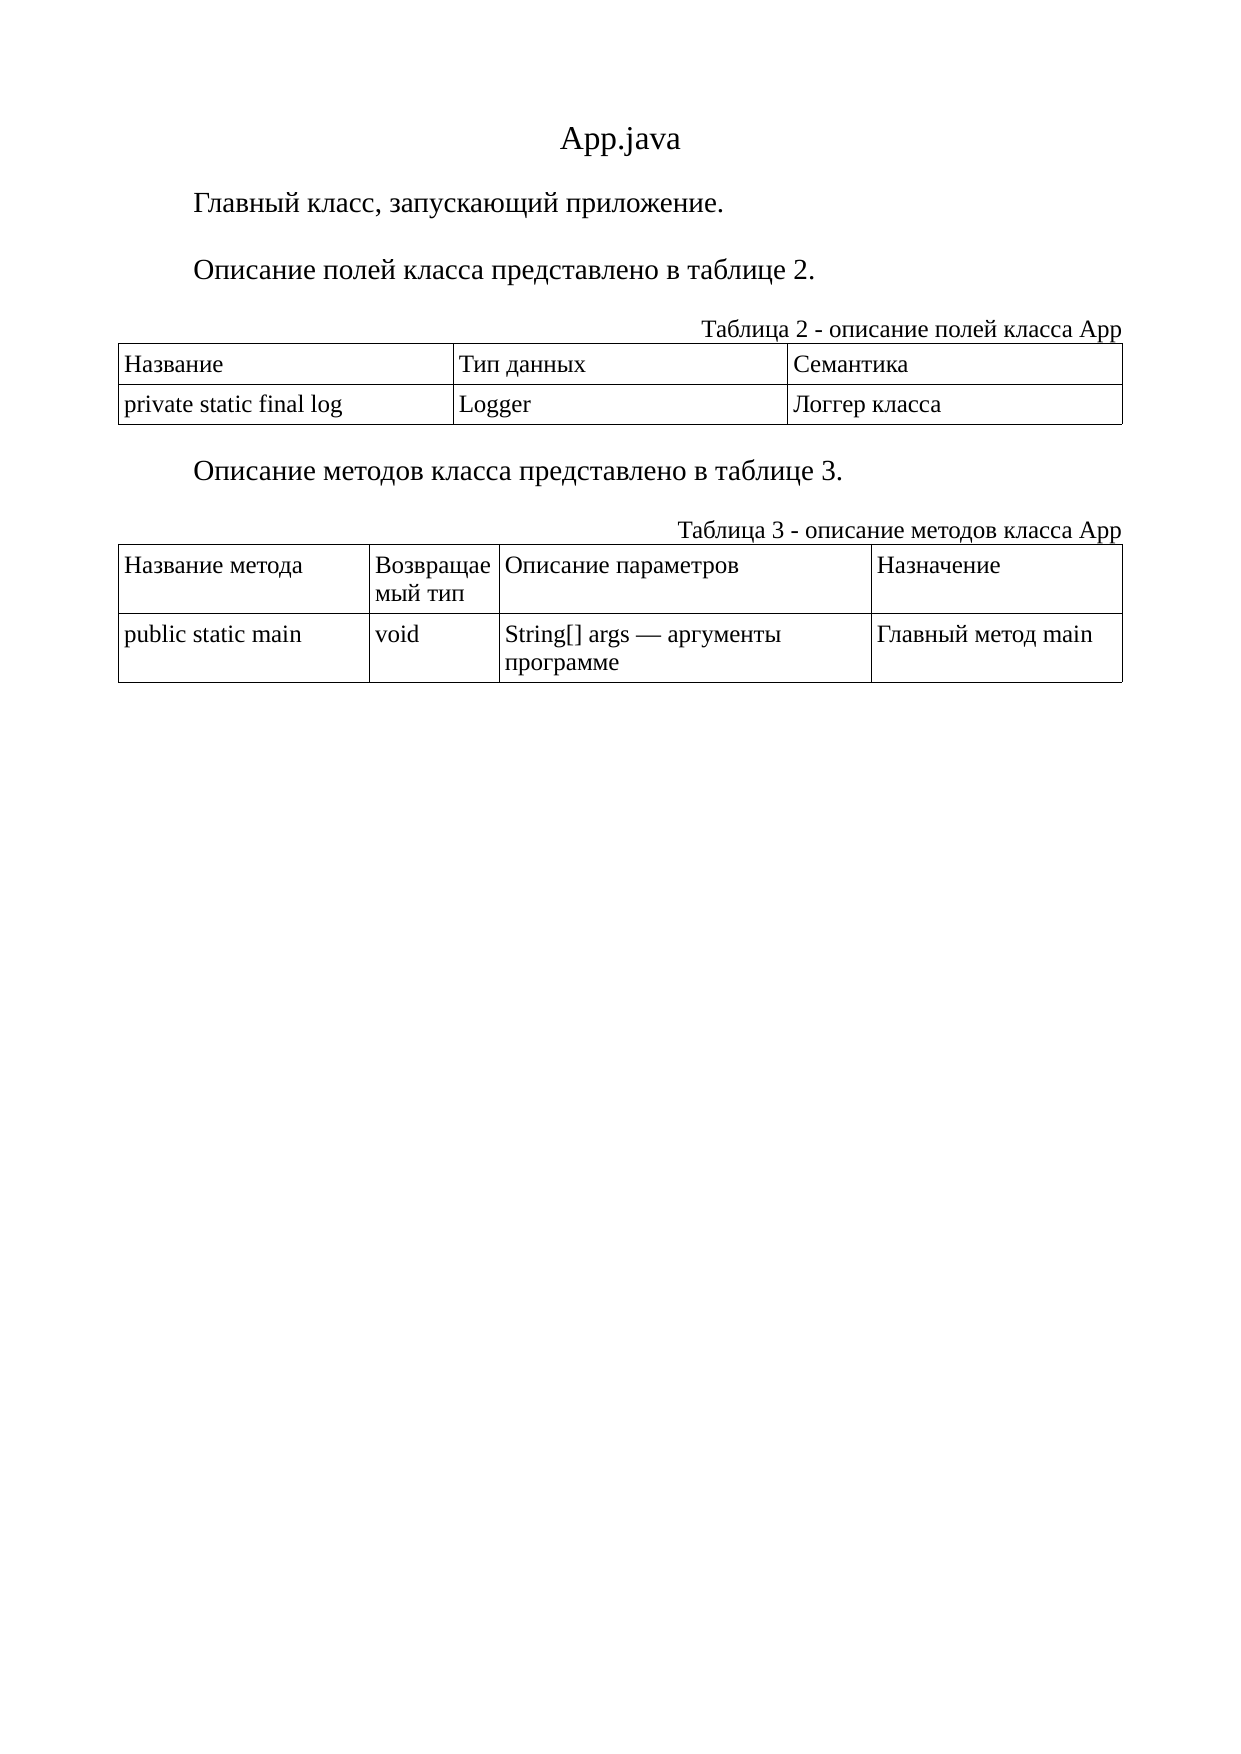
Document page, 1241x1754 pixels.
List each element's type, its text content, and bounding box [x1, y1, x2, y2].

table_cell Logger [454, 385, 787, 424]
table_cell Главный метод main [872, 614, 1122, 682]
table_cell public static main [119, 614, 369, 682]
table_header Возвращаемый тип [370, 545, 499, 613]
table_cell void [370, 614, 499, 682]
table_header Описание параметров [500, 545, 871, 613]
text Описание методов класса представлено в таблице 3. [118, 453, 1122, 486]
table_cell private static final log [119, 385, 453, 424]
table_header Название [119, 344, 453, 384]
text Главный класс, запускающий приложение. [118, 185, 1122, 219]
table_header Назначение [872, 545, 1122, 613]
table_header Тип данных [454, 344, 787, 384]
text Таблица 3 - описание методов класса App [118, 515, 1122, 544]
text Таблица 2 - описание полей класса App [118, 314, 1122, 343]
table_cell Логгер класса [788, 385, 1122, 424]
table_header Название метода [119, 545, 369, 613]
text Описание полей класса представлено в таблице 2. [118, 252, 1122, 286]
table_cell String[] args — аргументы программе [500, 614, 871, 682]
text App.java [118, 118, 1122, 156]
table_header Семантика [788, 344, 1122, 384]
